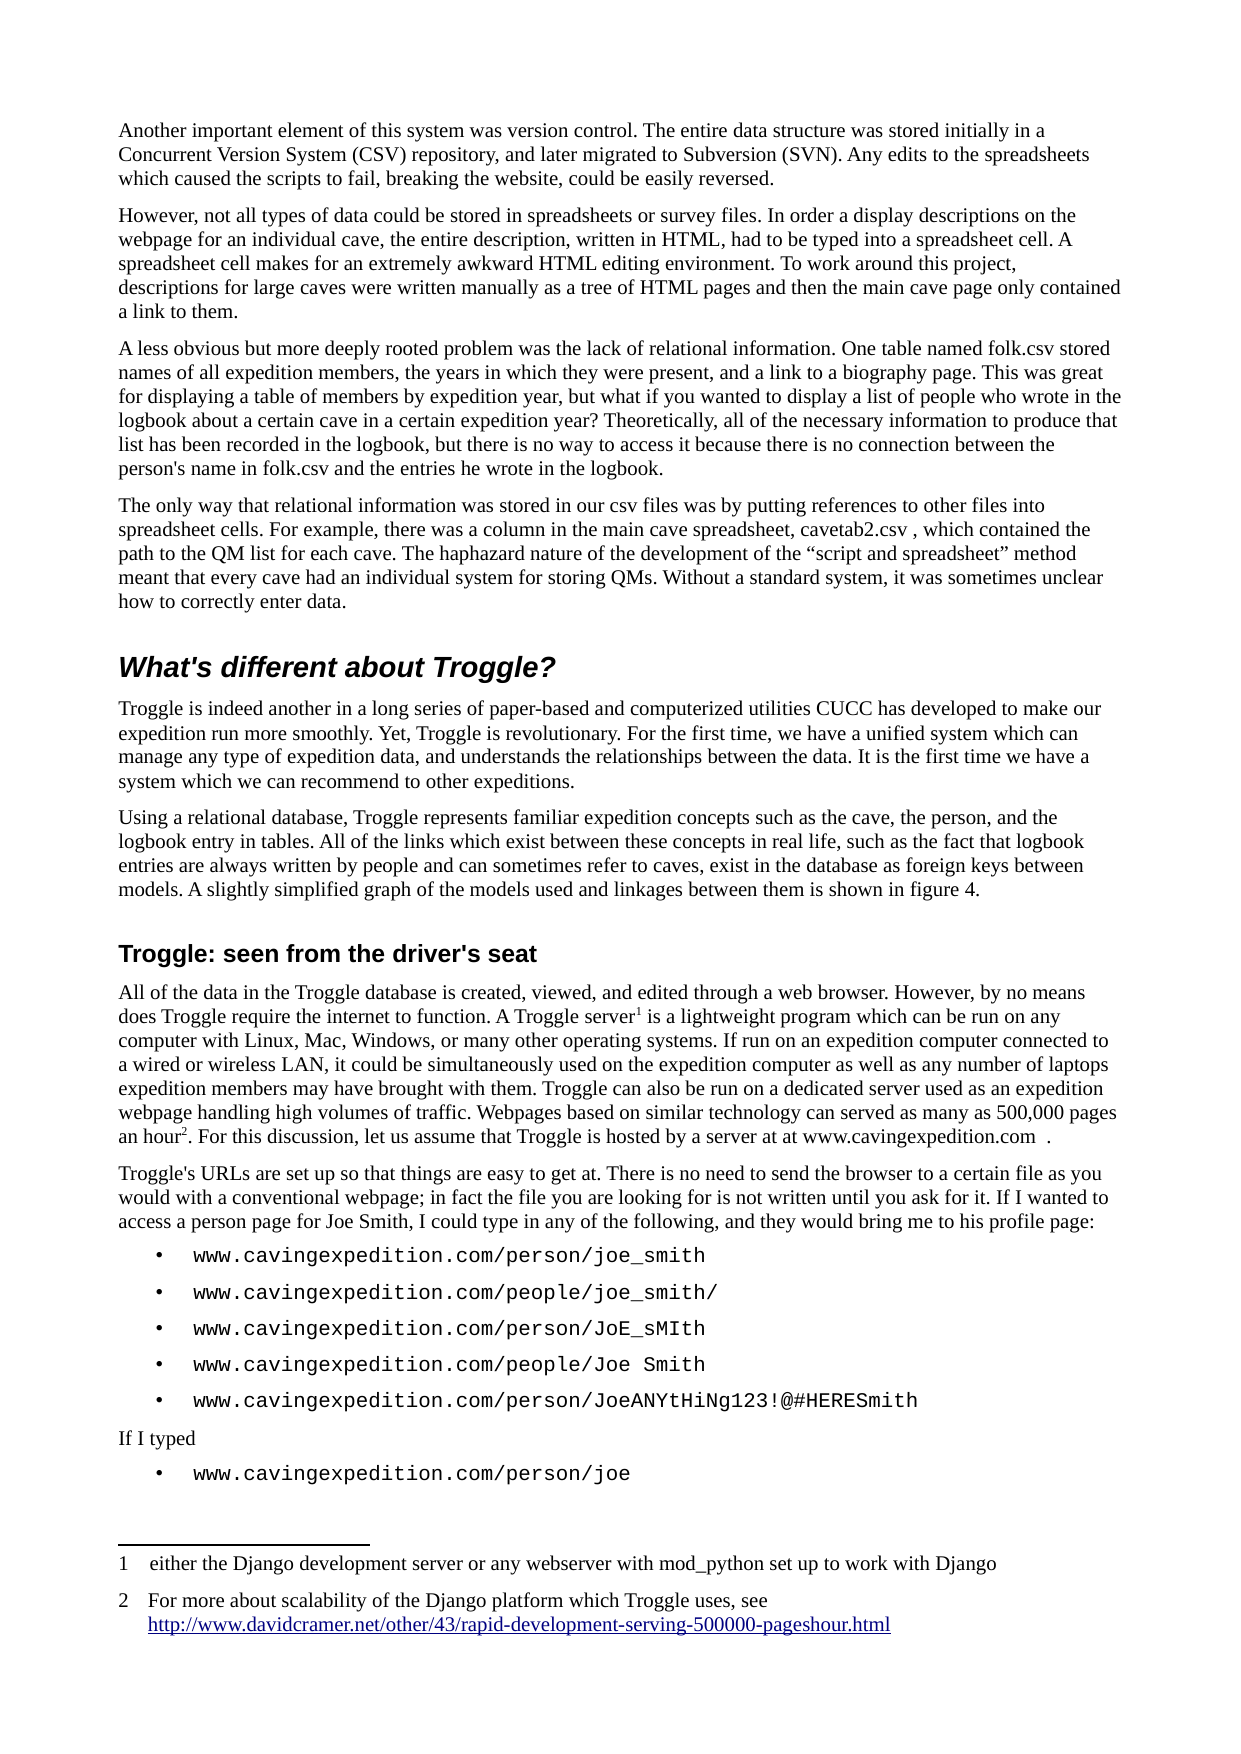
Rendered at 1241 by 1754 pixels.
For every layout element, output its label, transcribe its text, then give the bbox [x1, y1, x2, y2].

text For more about scalability of the Django platform which Troggle uses, see http://www.davidcramer.net/other/43/rapid-development-serving-500000-pageshour.html [118, 1588, 1122, 1636]
list www.cavingexpedition.com/person/JoeANYtHiNg123!@#HERESmith [156, 1390, 1122, 1414]
text either the Django development server or any webserver with mod_python set up to work with Django [118, 1551, 1122, 1575]
list www.cavingexpedition.com/person/JoE_sMIth [156, 1318, 1122, 1341]
text Another important element of this system was version control. The entire data structure was stored initially in a Concurrent Version System (CSV) repository, and later migrated to Subversion (SVN). Any edits to the spreadsheets which caused the scripts to fail, breaking the website, could be easily reversed. [118, 118, 1122, 190]
subtitle Troggle: seen from the driver's seat [118, 939, 1122, 967]
list www.cavingexpedition.com/people/joe_smith/ [156, 1282, 1122, 1305]
list www.cavingexpedition.com/people/Joe Smith [156, 1354, 1122, 1378]
text Using a relational database, Troggle represents familiar expedition concepts such as the cave, the person, and the logbook entry in tables. All of the links which exist between these concepts in real life, such as the fact that logbook entries are always written by people and can sometimes refer to caves, exist in the database as foreign keys between models. A slightly simplified graph of the models used and linkages between them is shown in figure 4. [118, 805, 1122, 901]
subtitle What's different about Troggle? [118, 650, 1122, 684]
text A less obvious but more deeply rooted problem was the lack of relational information. One table named folk.csv stored names of all expedition members, the years in which they were present, and a link to a biography page. This was great for displaying a table of members by expedition year, but what if you wanted to display a list of people who wrote in the logbook about a certain cave in a certain expedition year? Theoretically, all of the necessary information to produce that list has been recorded in the logbook, but there is no way to access it because there is no connection between the person's name in folk.csv and the entries he wrote in the logbook. [118, 336, 1122, 480]
text Troggle's URLs are set up so that things are easy to get at. There is no need to send the browser to a certain file as you would with a conventional webpage; in fact the file you are looking for is not written until you ask for it. If I wanted to access a person page for Joe Smith, I could type in any of the following, and they would bring me to his profile page: [118, 1161, 1122, 1233]
list www.cavingexpedition.com/person/joe_smith [156, 1246, 1122, 1269]
list www.cavingexpedition.com/person/joe [156, 1463, 1122, 1486]
text Troggle is indeed another in a long series of paper-based and computerized utilities CUCC has developed to make our expedition run more smoothly. Yet, Troggle is revolutionary. For the first time, we have a unified system which can manage any type of expedition data, and understands the relationships between the data. It is the first time we have a system which we can recommend to other expeditions. [118, 696, 1122, 793]
text All of the data in the Troggle database is created, viewed, and edited through a web browser. However, by no means does Troggle require the internet to function. A Troggle server is a lightweight program which can be run on any computer with Linux, Mac, Windows, or many other operating systems. If run on an expedition computer connected to a wired or wireless LAN, it could be simultaneously used on the expedition computer as well as any number of laptops expedition members may have brought with them. Troggle can also be run on a dedicated server used as an expedition webpage handling high volumes of traffic. Webpages based on similar technology can served as many as 500,000 pages an hour. For this discussion, let us assume that Troggle is hosted by a server at at www.cavingexpedition.com . [118, 980, 1122, 1148]
text However, not all types of data could be stored in spreadsheets or survey files. In order a display descriptions on the webpage for an individual cave, the entire description, written in HTML, had to be typed into a spreadsheet cell. A spreadsheet cell makes for an extremely awkward HTML editing environment. To work around this project, descriptions for large caves were written manually as a tree of HTML pages and then the main cave page only contained a link to them. [118, 203, 1122, 323]
text If I typed [118, 1426, 1122, 1450]
text The only way that relational information was stored in our csv files was by putting references to other files into spreadsheet cells. For example, there was a column in the main cave spreadsheet, cavetab2.csv , which contained the path to the QM list for each cave. The haphazard nature of the development of the “script and spreadsheet” method meant that every cave had an individual system for storing QMs. Without a standard system, it was sometimes unclear how to correctly enter data. [118, 492, 1122, 613]
